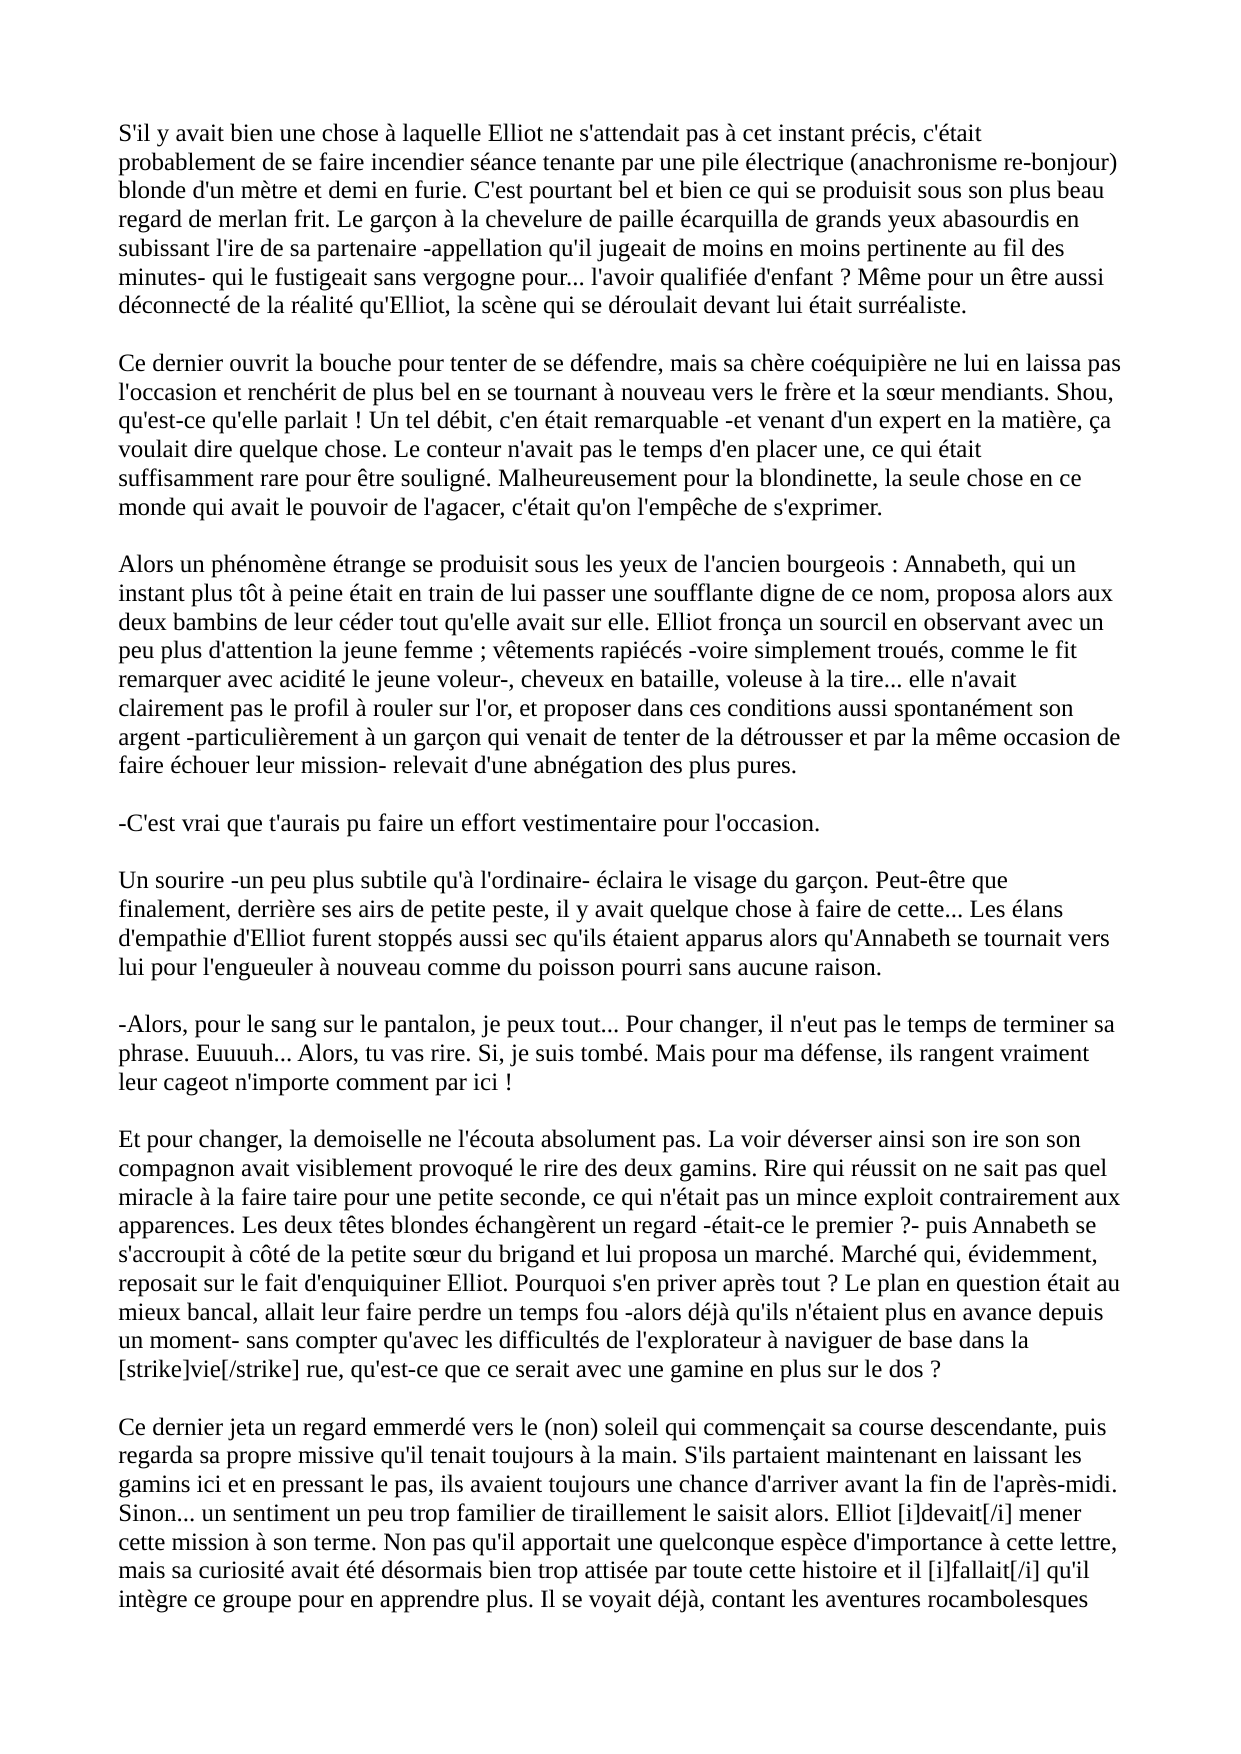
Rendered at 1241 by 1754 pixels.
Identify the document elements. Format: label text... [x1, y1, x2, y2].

text Et pour changer, la demoiselle ne l'écouta absolument pas. La voir déverser ainsi son ire son son compagnon avait visiblement provoqué le rire des deux gamins. Rire qui réussit on ne sait pas quel miracle à la faire taire pour une petite seconde, ce qui n'était pas un mince exploit contrairement aux apparences. Les deux têtes blondes échangèrent un regard -était-ce le premier ?- puis Annabeth se s'accroupit à côté de la petite sœur du brigand et lui proposa un marché. Marché qui, évidemment, reposait sur le fait d'enquiquiner Elliot. Pourquoi s'en priver après tout ? Le plan en question était au mieux bancal, allait leur faire perdre un temps fou -alors déjà qu'ils n'étaient plus en avance depuis un moment- sans compter qu'avec les difficultés de l'explorateur à naviguer de base dans la [strike]vie[/strike] rue, qu'est-ce que ce serait avec une gamine en plus sur le dos ? [118, 1124, 1122, 1383]
text Alors un phénomène étrange se produisit sous les yeux de l'ancien bourgeois : Annabeth, qui un instant plus tôt à peine était en train de lui passer une soufflante digne de ce nom, proposa alors aux deux bambins de leur céder tout qu'elle avait sur elle. Elliot fronça un sourcil en observant avec un peu plus d'attention la jeune femme ; vêtements rapiécés -voire simplement troués, comme le fit remarquer avec acidité le jeune voleur-, cheveux en bataille, voleuse à la tire... elle n'avait clairement pas le profil à rouler sur l'or, et proposer dans ces conditions aussi spontanément son argent -particulièrement à un garçon qui venait de tenter de la détrousser et par la même occasion de faire échouer leur mission- relevait d'une abnégation des plus pures. [118, 549, 1122, 779]
text -C'est vrai que t'aurais pu faire un effort vestimentaire pour l'occasion. [118, 808, 1122, 837]
text S'il y avait bien une chose à laquelle Elliot ne s'attendait pas à cet instant précis, c'était probablement de se faire incendier séance tenante par une pile électrique (anachronisme re-bonjour) blonde d'un mètre et demi en furie. C'est pourtant bel et bien ce qui se produisit sous son plus beau regard de merlan frit. Le garçon à la chevelure de paille écarquilla de grands yeux abasourdis en subissant l'ire de sa partenaire -appellation qu'il jugeait de moins en moins pertinente au fil des minutes- qui le fustigeait sans vergogne pour... l'avoir qualifiée d'enfant ? Même pour un être aussi déconnecté de la réalité qu'Elliot, la scène qui se déroulait devant lui était surréaliste. [118, 118, 1122, 319]
text Un sourire -un peu plus subtile qu'à l'ordinaire- éclaira le visage du garçon. Peut-être que finalement, derrière ses airs de petite peste, il y avait quelque chose à faire de cette... Les élans d'empathie d'Elliot furent stoppés aussi sec qu'ils étaient apparus alors qu'Annabeth se tournait vers lui pour l'engueuler à nouveau comme du poisson pourri sans aucune raison. [118, 866, 1122, 981]
text Ce dernier ouvrit la bouche pour tenter de se défendre, mais sa chère coéquipière ne lui en laissa pas l'occasion et renchérit de plus bel en se tournant à nouveau vers le frère et la sœur mendiants. Shou, qu'est-ce qu'elle parlait ! Un tel débit, c'en était remarquable -et venant d'un expert en la matière, ça voulait dire quelque chose. Le conteur n'avait pas le temps d'en placer une, ce qui était suffisamment rare pour être souligné. Malheureusement pour la blondinette, la seule chose en ce monde qui avait le pouvoir de l'agacer, c'était qu'on l'empêche de s'exprimer. [118, 348, 1122, 521]
text -Alors, pour le sang sur le pantalon, je peux tout... Pour changer, il n'eut pas le temps de terminer sa phrase. Euuuuh... Alors, tu vas rire. Si, je suis tombé. Mais pour ma défense, ils rangent vraiment leur cageot n'importe comment par ici ! [118, 1009, 1122, 1096]
text Ce dernier jeta un regard emmerdé vers le (non) soleil qui commençait sa course descendante, puis regarda sa propre missive qu'il tenait toujours à la main. S'ils partaient maintenant en laissant les gamins ici et en pressant le pas, ils avaient toujours une chance d'arriver avant la fin de l'après-midi. Sinon... un sentiment un peu trop familier de tiraillement le saisit alors. Elliot [i]devait[/i] mener cette mission à son terme. Non pas qu'il apportait une quelconque espèce d'importance à cette lettre, mais sa curiosité avait été désormais bien trop attisée par toute cette histoire et il [i]fallait[/i] qu'il intègre ce groupe pour en apprendre plus. Il se voyait déjà, contant les aventures rocambolesques [118, 1412, 1122, 1613]
